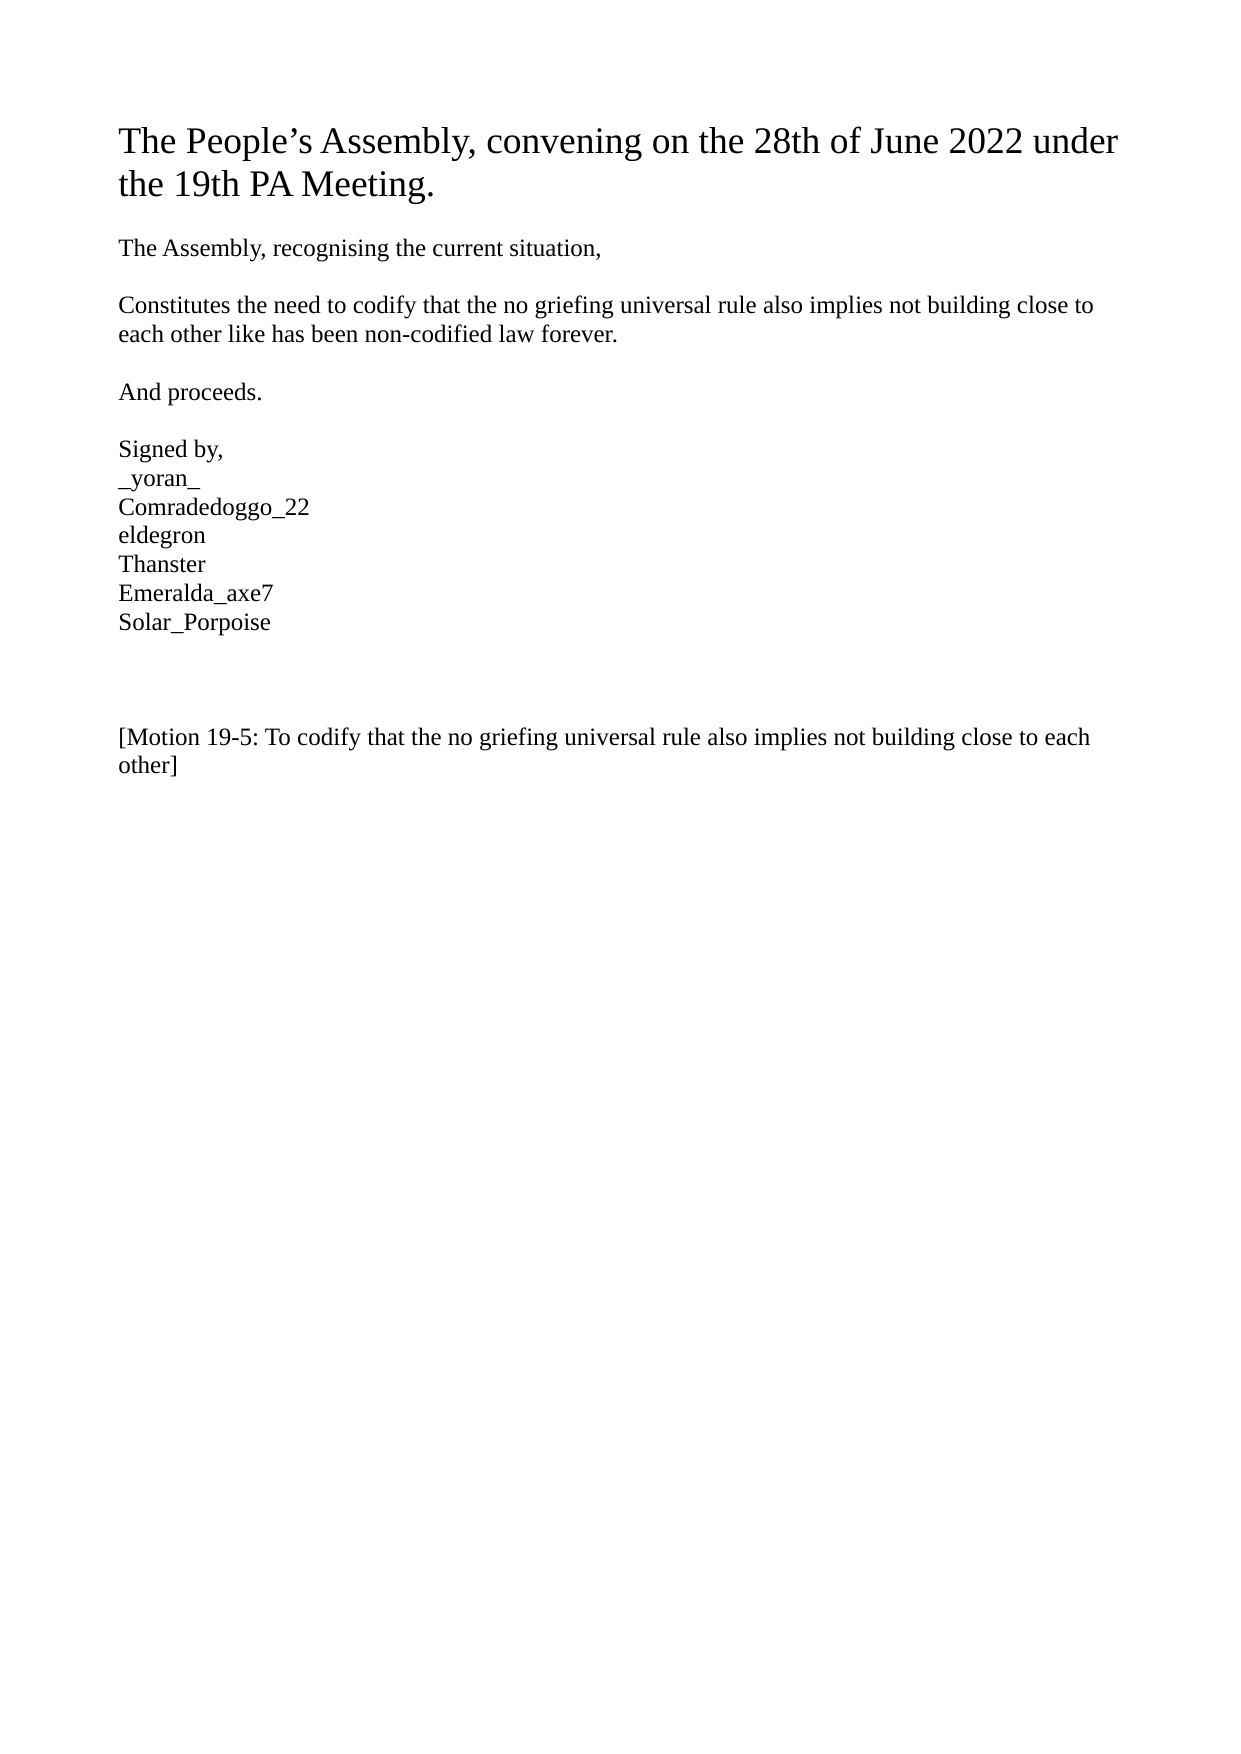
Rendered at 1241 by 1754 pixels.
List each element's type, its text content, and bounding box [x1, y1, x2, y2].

text eldegron [118, 521, 1122, 549]
text Signed by, [118, 434, 1122, 463]
text Constitutes the need to codify that the no griefing universal rule also implies not building close to each other like has been non-codified law forever. [118, 291, 1122, 348]
text And proceeds. [118, 377, 1122, 406]
text Emeralda_axe7 [118, 578, 1122, 607]
text The People’s Assembly, convening on the 28th of June 2022 under the 19th PA Meeting. [118, 118, 1122, 204]
text Solar_Porpoise [118, 607, 1122, 636]
text Thanster [118, 549, 1122, 578]
text _yoran_ [118, 463, 1122, 492]
text Comradedoggo_22 [118, 492, 1122, 521]
text The Assembly, recognising the current situation, [118, 233, 1122, 262]
text [Motion 19-5: To codify that the no griefing universal rule also implies not building close to each other] [118, 722, 1122, 779]
